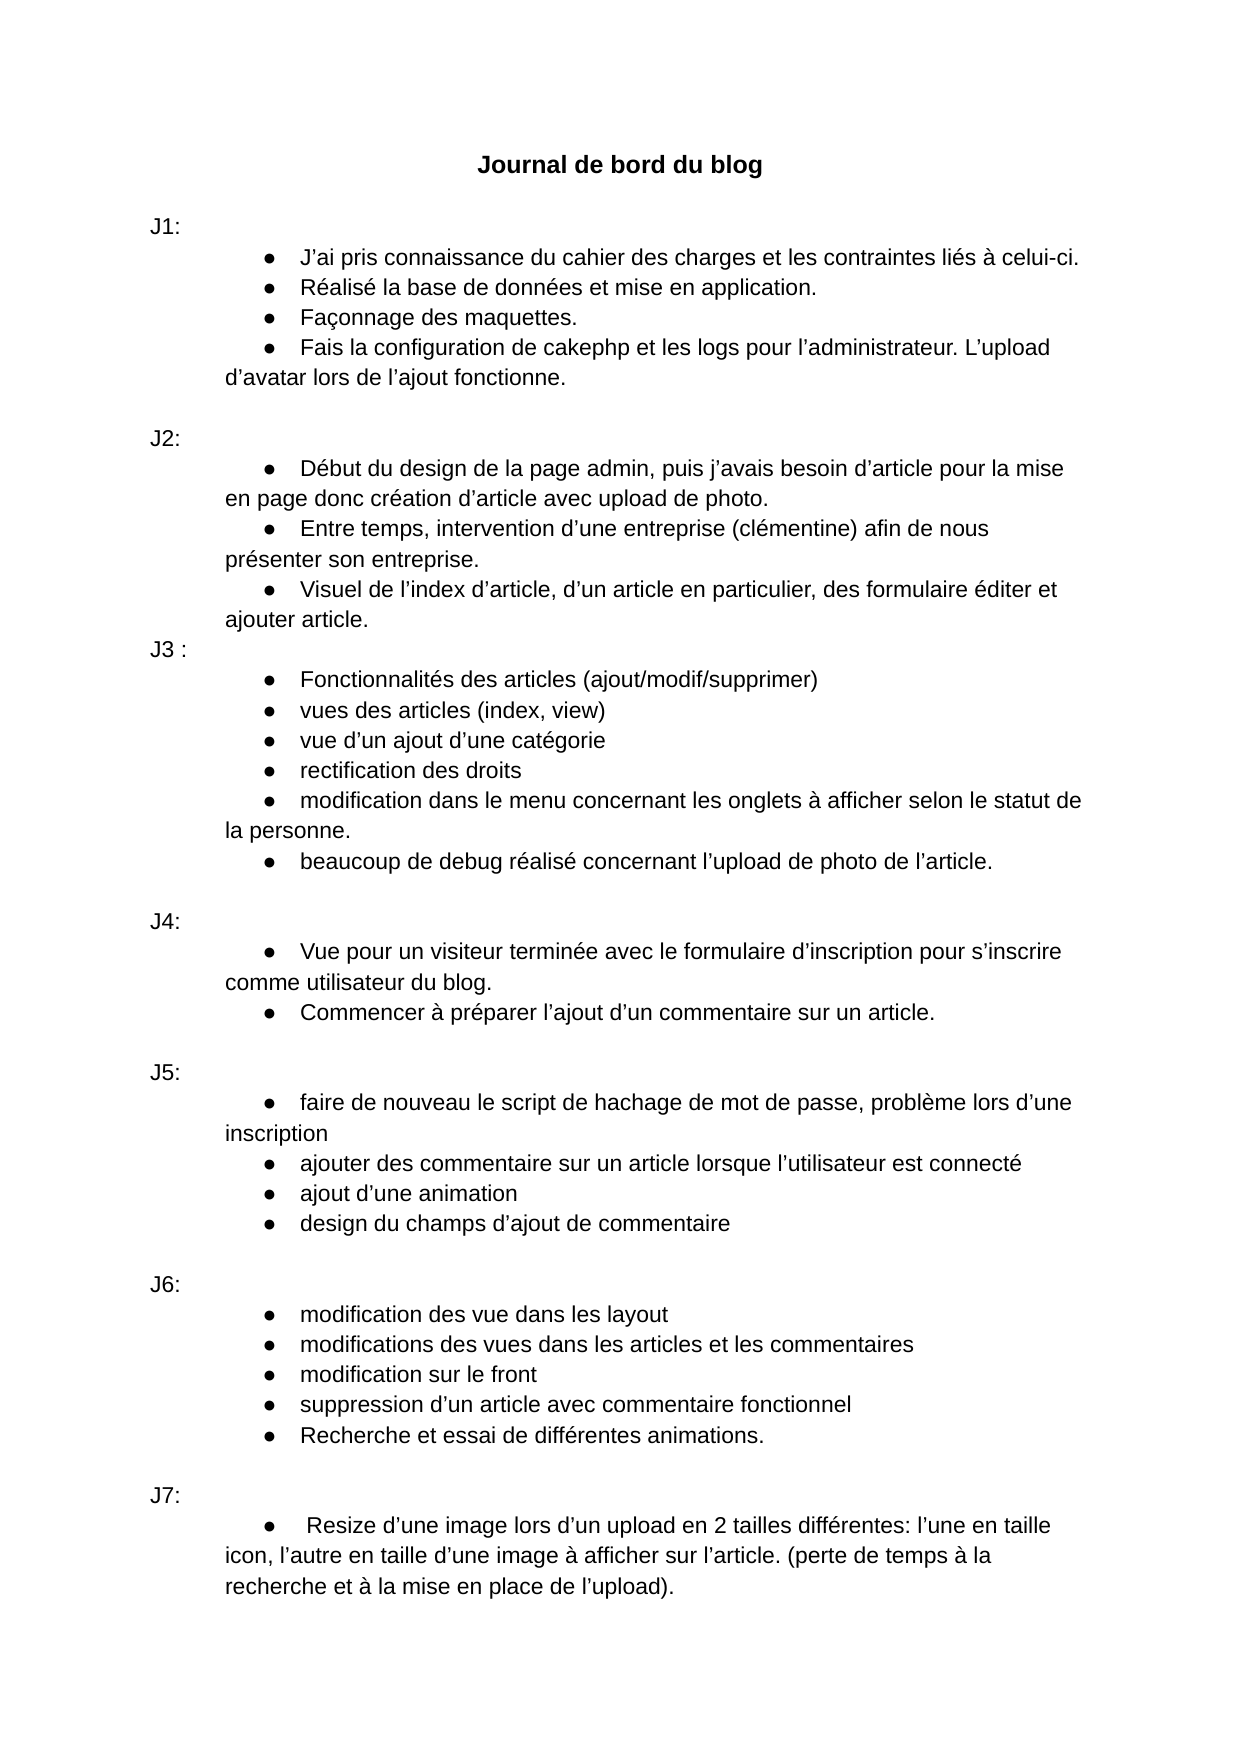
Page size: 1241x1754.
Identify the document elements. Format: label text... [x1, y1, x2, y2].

list modifications des vues dans les articles et les commentaires [225, 1331, 1090, 1357]
list ajouter des commentaire sur un article lorsque l’utilisateur est connecté [225, 1150, 1090, 1176]
list Visuel de l’index d’article, d’un article en particulier, des formulaire éditer et ajouter article. [225, 576, 1090, 632]
list beaucoup de debug réalisé concernant l’upload de photo de l’article. [225, 848, 1090, 874]
list Entre temps, intervention d’une entreprise (clémentine) afin de nous présenter son entreprise. [225, 515, 1090, 572]
list design du champs d’ajout de commentaire [225, 1210, 1090, 1236]
list ajout d’une animation [225, 1180, 1090, 1206]
list Vue pour un visiteur terminée avec le formulaire d’inscription pour s’inscrire comme utilisateur du blog. [225, 938, 1090, 995]
list faire de nouveau le script de hachage de mot de passe, problème lors d’une inscription [225, 1089, 1090, 1146]
list modification sur le front [225, 1361, 1090, 1387]
list Début du design de la page admin, puis j’avais besoin d’article pour la mise en page donc création d’article avec upload de photo. [225, 455, 1090, 511]
list Façonnage des maquettes. [225, 304, 1090, 330]
text J2: [150, 425, 1090, 451]
text J4: [150, 908, 1090, 934]
list modification des vue dans les layout [225, 1301, 1090, 1327]
list Recherche et essai de différentes animations. [225, 1422, 1090, 1448]
text J1: [150, 213, 1090, 239]
text J6: [150, 1271, 1090, 1297]
list vues des articles (index, view) [225, 697, 1090, 723]
list rectification des droits [225, 757, 1090, 783]
list Commencer à préparer l’ajout d’un commentaire sur un article. [225, 999, 1090, 1025]
list modification dans le menu concernant les onglets à afficher selon le statut de la personne. [225, 787, 1090, 844]
list Fonctionnalités des articles (ajout/modif/supprimer) [225, 666, 1090, 693]
list vue d’un ajout d’une catégorie [225, 727, 1090, 753]
text Journal de bord du blog [150, 150, 1090, 179]
list Fais la configuration de cakephp et les logs pour l’administrateur. L’upload d’avatar lors de l’ajout fonctionne. [225, 334, 1090, 391]
list suppression d’un article avec commentaire fonctionnel [225, 1391, 1090, 1418]
text J3 : [150, 636, 1090, 662]
list Resize d’une image lors d’un upload en 2 tailles différentes: l’une en taille icon, l’autre en taille d’une image à afficher sur l’article. (perte de temps à la recherche et à la mise en place de l’upload). [225, 1512, 1090, 1599]
list J’ai pris connaissance du cahier des charges et les contraintes liés à celui-ci. [225, 243, 1090, 270]
text J7: [150, 1482, 1090, 1508]
list Réalisé la base de données et mise en application. [225, 274, 1090, 300]
text J5: [150, 1059, 1090, 1085]
